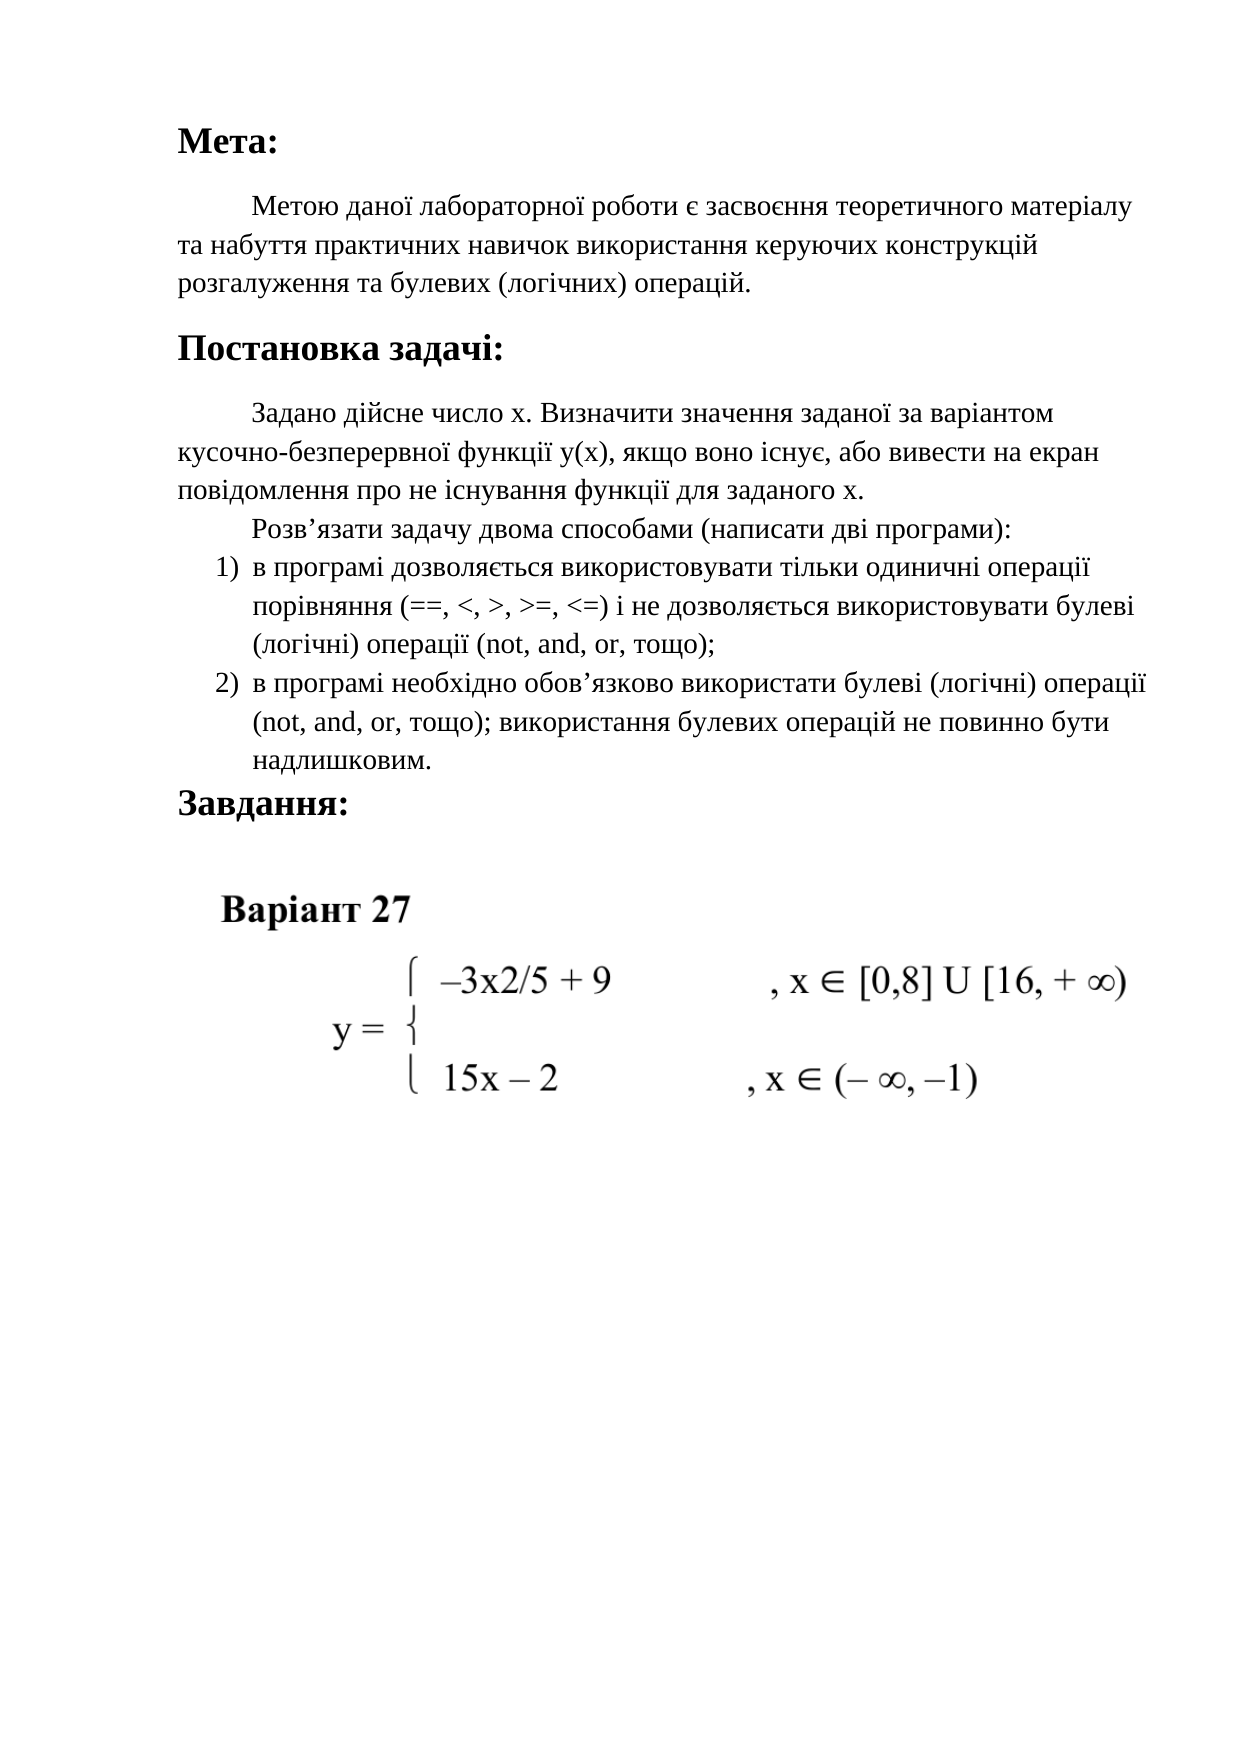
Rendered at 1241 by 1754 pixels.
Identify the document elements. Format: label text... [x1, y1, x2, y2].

text Задано дійсне число x. Визначити значення заданої за варіантом кусочно-безперервної функції y(x), якщо воно існує, або вивести на екран повідомлення про не існування функції для заданого x. [177, 395, 1152, 506]
text Завдання: [177, 781, 1152, 824]
text Метою даної лабораторної роботи є засвоєння теоретичного матеріалу та набуття практичних навичок використання керуючих конструкцій розгалуження та булевих (логічних) операцій. [177, 188, 1152, 299]
list в програмі необхідно обов’язково використати булеві (логічні) операції (not, and, or, тощо); використання булевих операцій не повинно бути надлишковим. [215, 665, 1152, 776]
text Постановка задачі: [177, 325, 1152, 368]
text Мета: [177, 118, 1152, 161]
list в програмі дозволяється використовувати тільки одиничні операції порівняння (==, <, >, >=, <=) і не дозволяється використовувати булеві (логічні) операції (not, and, or, тощо); [215, 549, 1152, 660]
text Розв’язати задачу двома способами (написати дві програми): [177, 511, 1152, 544]
picture [177, 851, 1152, 1134]
